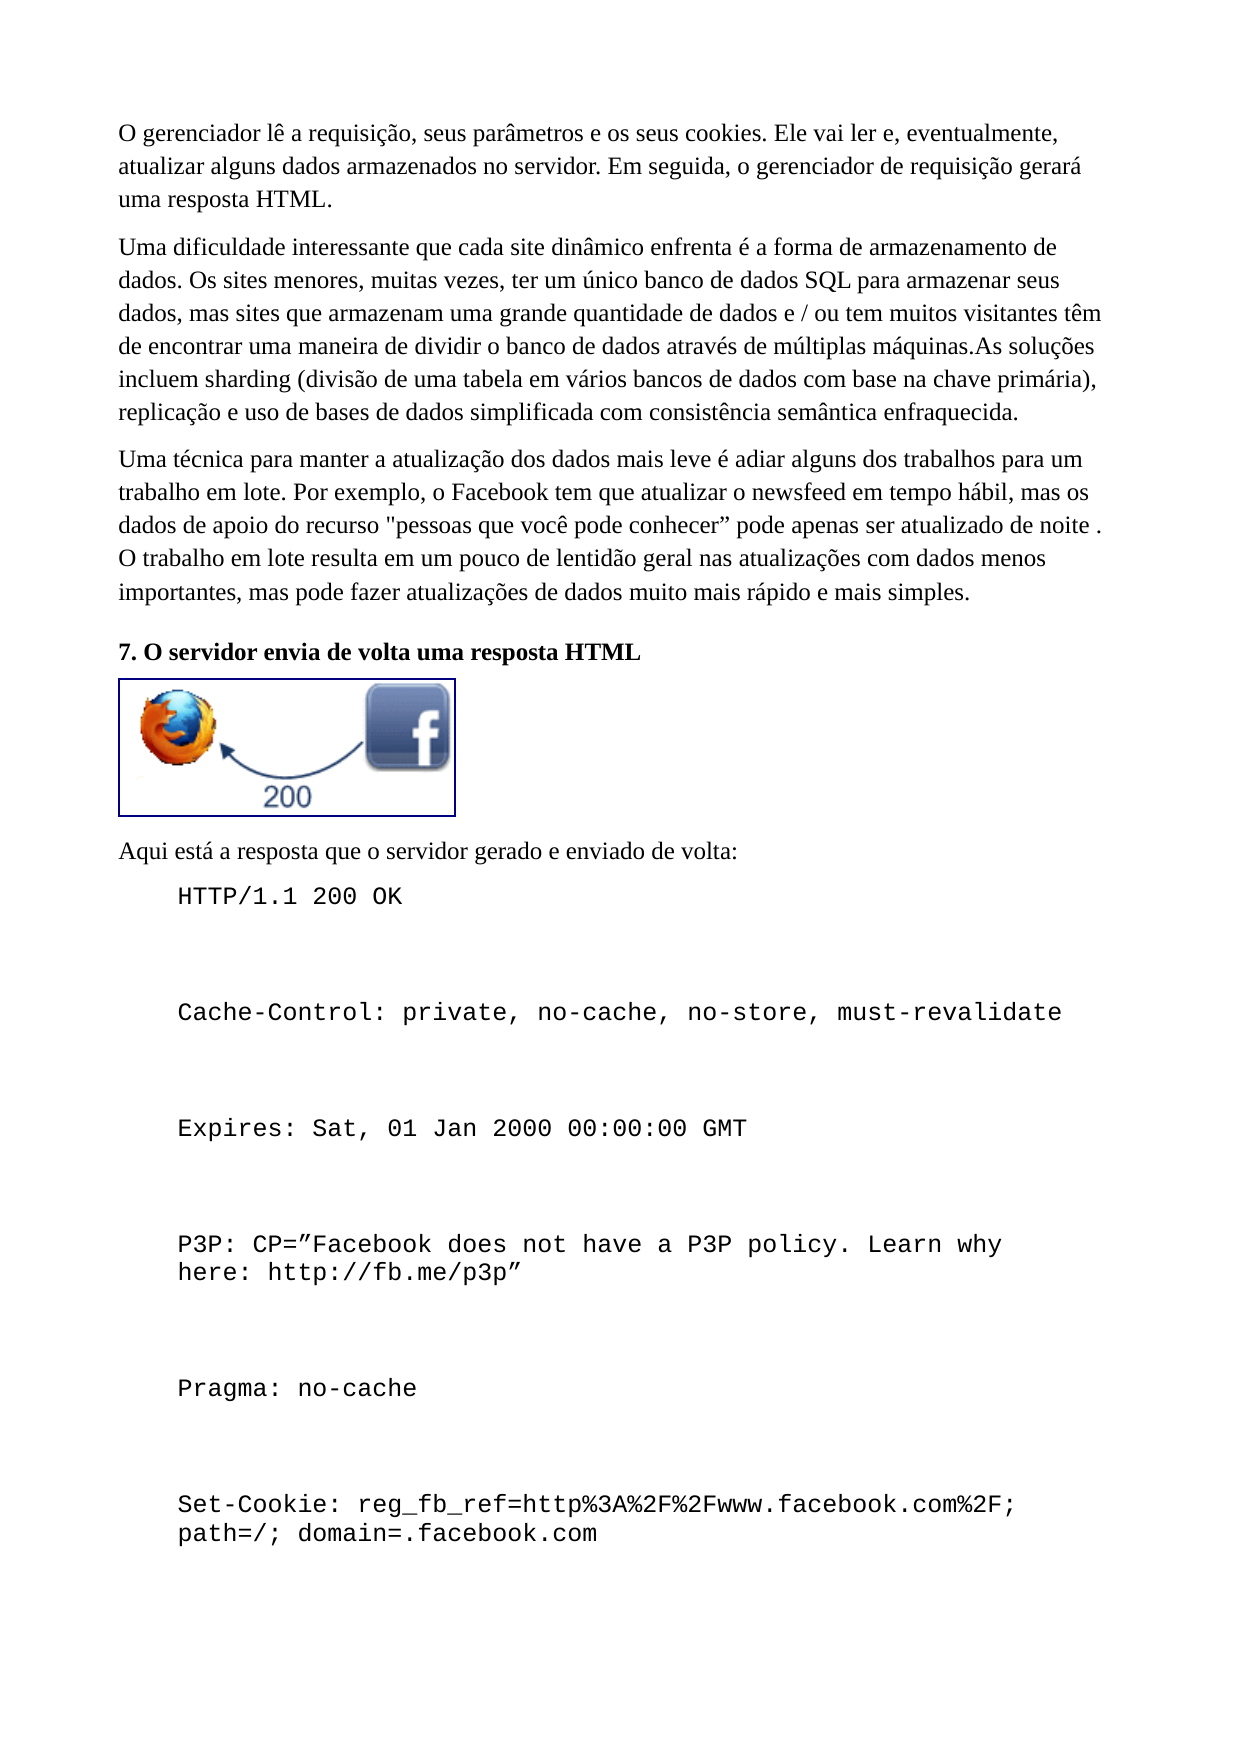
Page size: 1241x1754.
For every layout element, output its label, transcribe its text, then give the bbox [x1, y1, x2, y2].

text Expires: Sat, 01 Jan 2000 00:00:00 GMT [177, 1116, 1063, 1144]
text Uma dificuldade interessante que cada site dinâmico enfrenta é a forma de armazenamento de dados. Os sites menores, muitas vezes, ter um único banco de dados SQL para armazenar seus dados, mas sites que armazenam uma grande quantidade de dados e / ou tem muitos visitantes têm de encontrar uma maneira de dividir o banco de dados através de múltiplas máquinas.As soluções incluem sharding (divisão de uma tabela em vários bancos de dados com base na chave primária), replicação e uso de bases de dados simplificada com consistência semântica enfraquecida. [118, 232, 1122, 426]
text HTTP/1.1 200 OK [177, 883, 1063, 912]
text Cache-Control: private, no-cache, no-store, must-revalidate [177, 999, 1063, 1028]
text Aqui está a resposta que o servidor gerado e enviado de volta: [118, 836, 1122, 864]
subtitle 7. O servidor envia de volta uma resposta HTML [118, 637, 1122, 665]
text O gerenciador lê a requisição, seus parâmetros e os seus cookies. Ele vai ler e, eventualmente, atualizar alguns dados armazenados no servidor. Em seguida, o gerenciador de requisição gerará uma resposta HTML. [118, 118, 1122, 213]
text P3P: CP=”Facebook does not have a P3P policy. Learn why here: http://fb.me/p3p” [177, 1232, 1063, 1288]
picture [120, 680, 454, 815]
text Uma técnica para manter a atualização dos dados mais leve é adiar alguns dos trabalhos para um trabalho em lote. Por exemplo, o Facebook tem que atualizar o newsfeed em tempo hábil, mas os dados de apoio do recurso "pessoas que você pode conhecer” pode apenas ser atualizado de noite . O trabalho em lote resulta em um pouco de lentidão geral nas atualizações com dados menos importantes, mas pode fazer atualizações de dados muito mais rápido e mais simples. [118, 444, 1122, 605]
text Set-Cookie: reg_fb_ref=http%3A%2F%2Fwww.facebook.com%2F; path=/; domain=.facebook.com [177, 1492, 1063, 1549]
text Pragma: no-cache [177, 1376, 1063, 1404]
